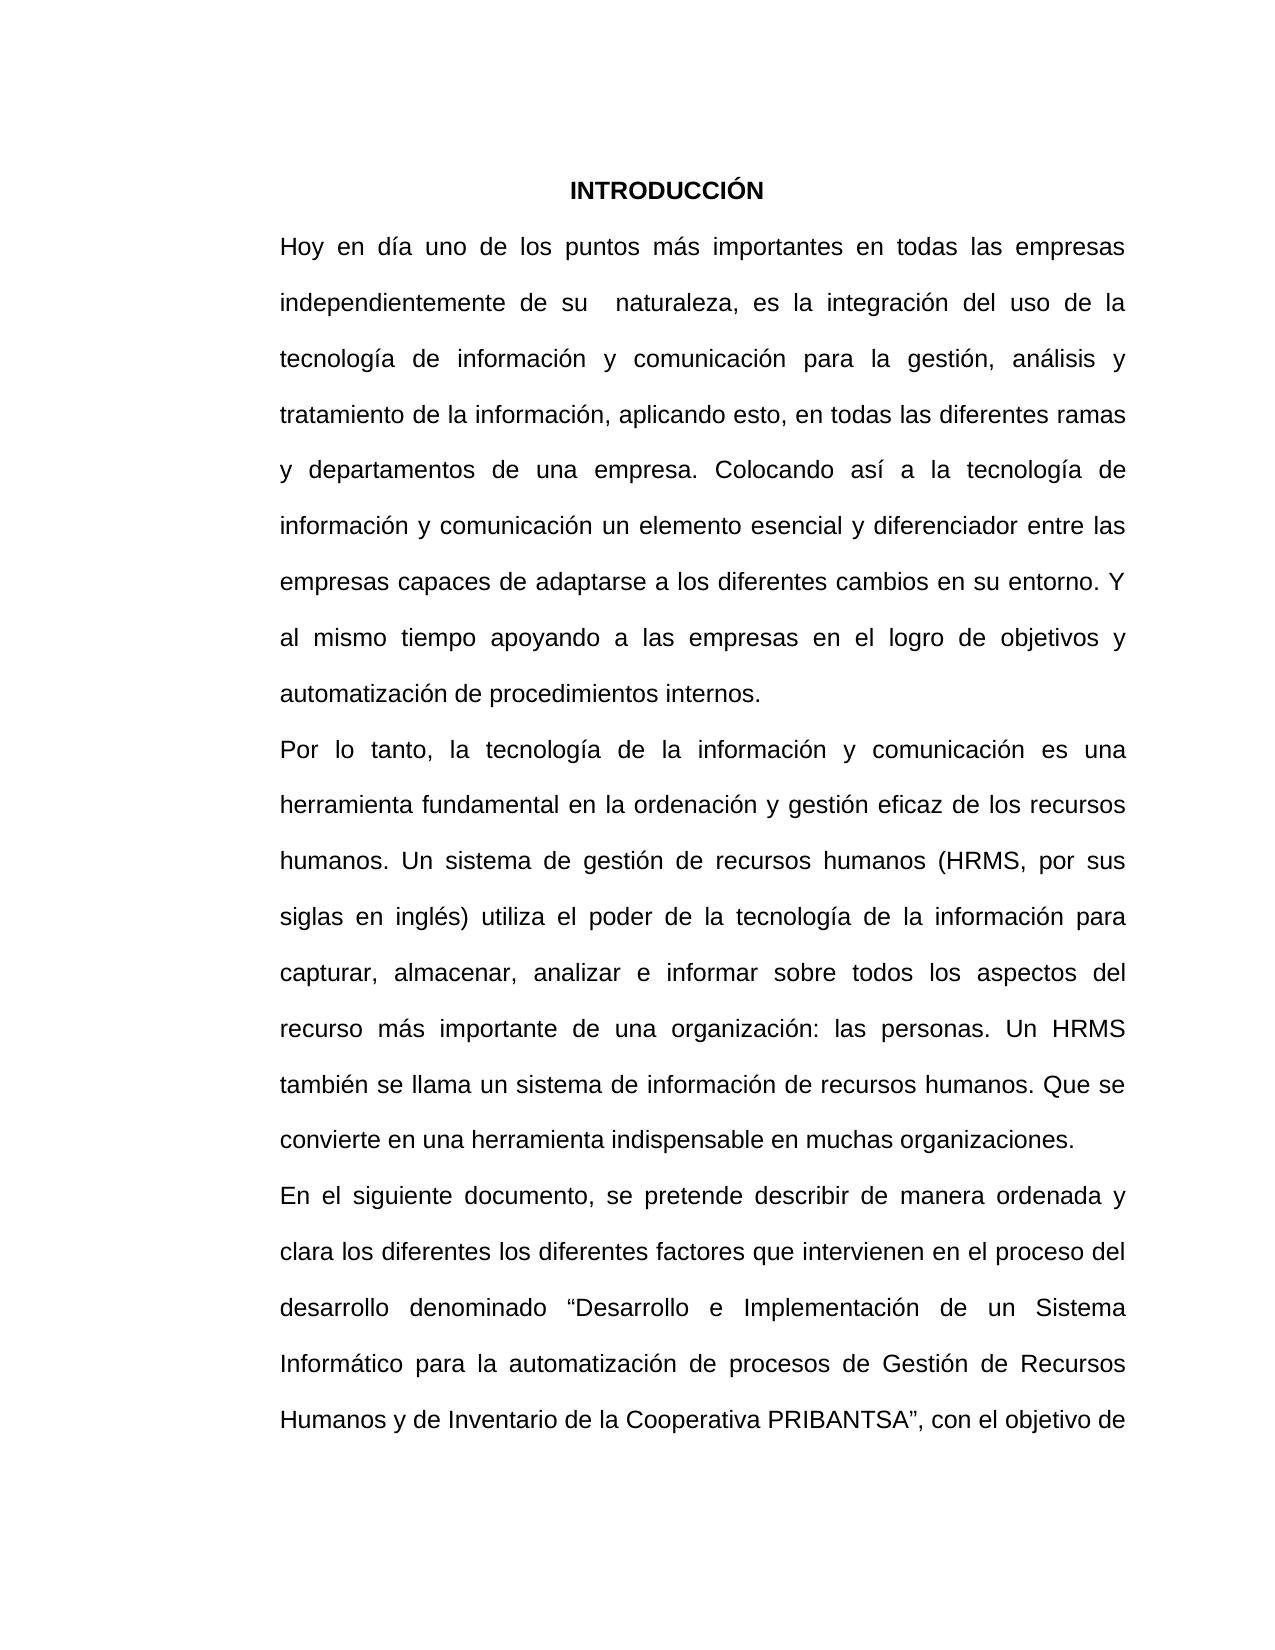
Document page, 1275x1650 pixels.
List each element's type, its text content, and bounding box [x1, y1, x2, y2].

text INTRODUCCIÓN [207, 177, 1127, 205]
text Hoy en día uno de los puntos más importantes en todas las empresas independientemente de su naturaleza, es la integración del uso de la tecnología de información y comunicación para la gestión, análisis y tratamiento de la información, aplicando esto, en todas las diferentes ramas y departamentos de una empresa. Colocando así a la tecnología de información y comunicación un elemento esencial y diferenciador entre las empresas capaces de adaptarse a los diferentes cambios en su entorno. Y al mismo tiempo apoyando a las empresas en el logro de objetivos y automatización de procedimientos internos. [279, 233, 1127, 708]
text En el siguiente documento, se pretende describir de manera ordenada y clara los diferentes los diferentes factores que intervienen en el proceso del desarrollo denominado “Desarrollo e Implementación de un Sistema Informático para la automatización de procesos de Gestión de Recursos Humanos y de Inventario de la Cooperativa PRIBANTSA”, con el objetivo de [279, 1182, 1127, 1433]
text Por lo tanto, la tecnología de la información y comunicación es una herramienta fundamental en la ordenación y gestión eficaz de los recursos humanos. Un sistema de gestión de recursos humanos (HRMS, por sus siglas en inglés) utiliza el poder de la tecnología de la información para capturar, almacenar, analizar e informar sobre todos los aspectos del recurso más importante de una organización: las personas. Un HRMS también se llama un sistema de información de recursos humanos. Que se convierte en una herramienta indispensable en muchas organizaciones. [279, 736, 1127, 1154]
